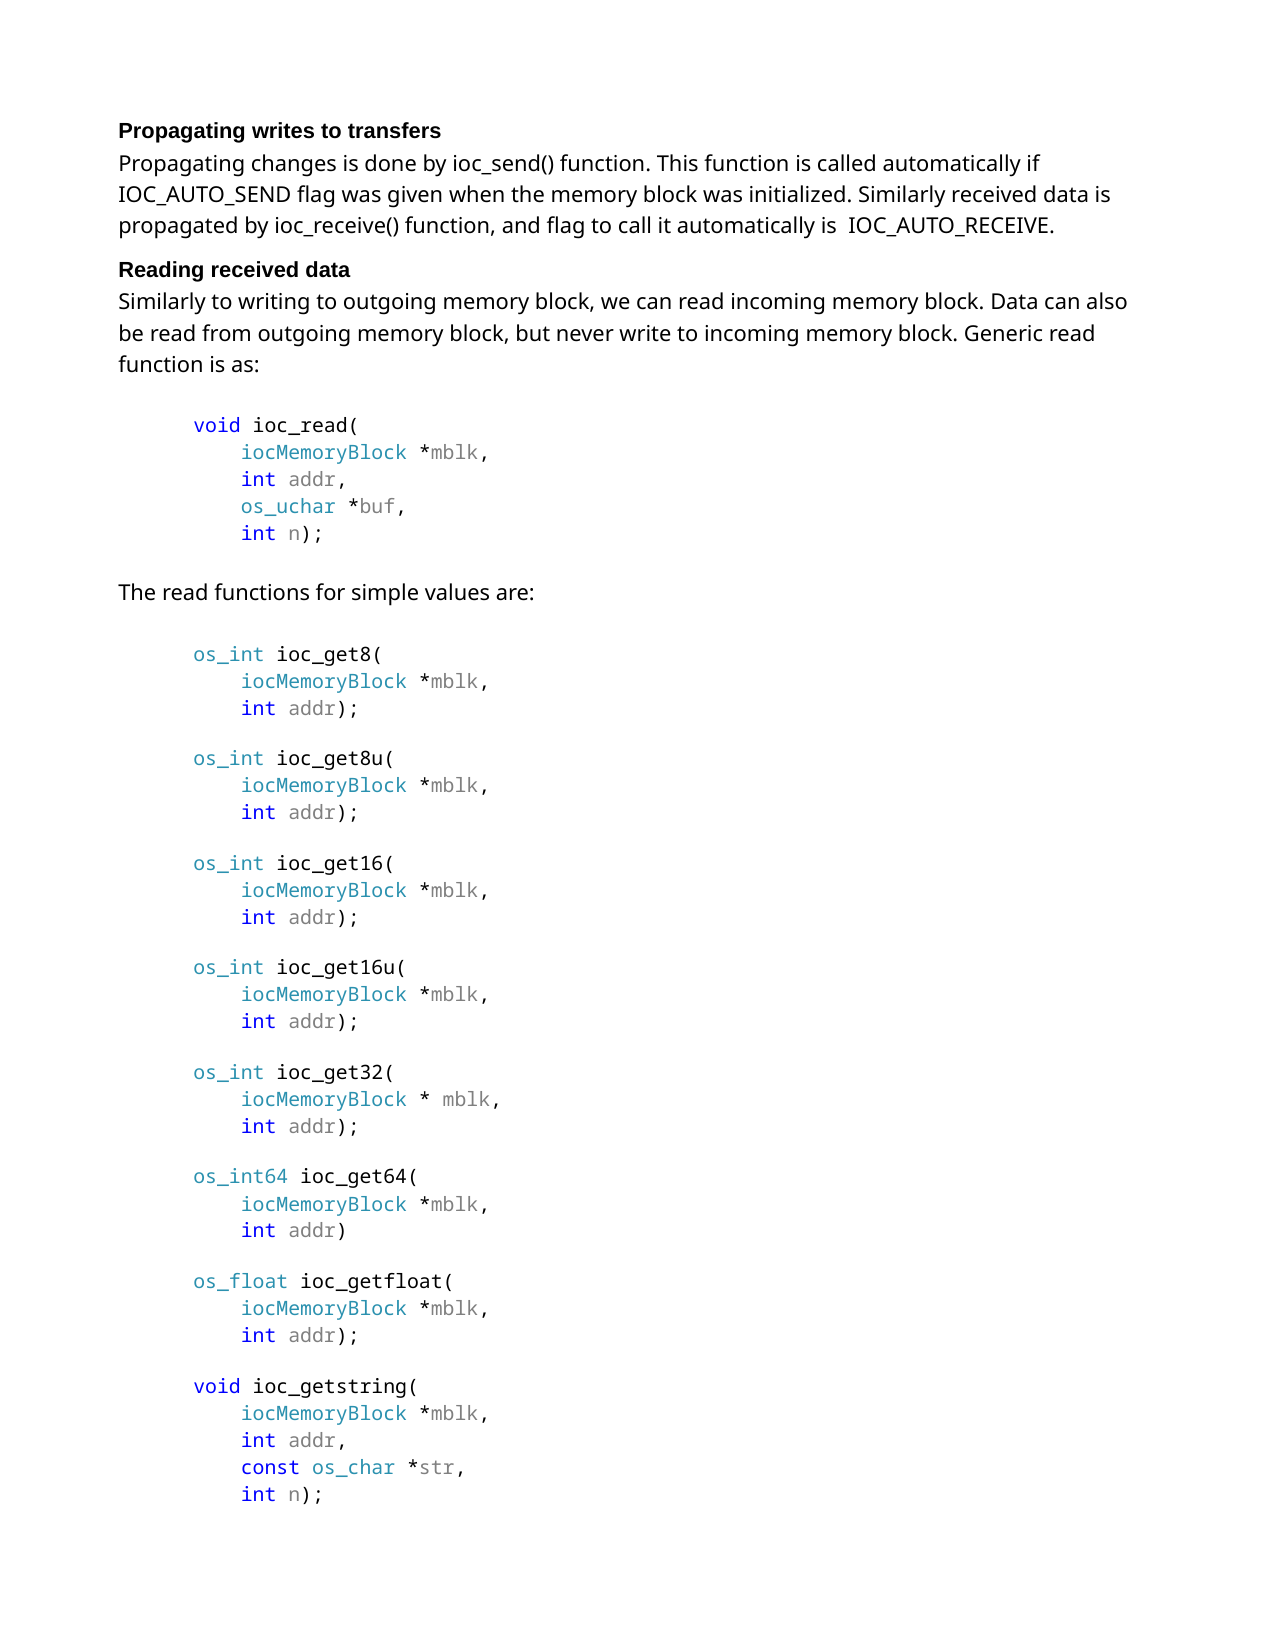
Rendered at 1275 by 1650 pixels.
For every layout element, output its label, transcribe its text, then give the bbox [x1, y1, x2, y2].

text int addr); [193, 694, 1157, 721]
text os_int ioc_get16( [193, 849, 1157, 876]
text int addr); [193, 798, 1157, 825]
text os_int ioc_get8( [193, 640, 1157, 667]
text os_int ioc_get32( [193, 1058, 1157, 1085]
text iocMemoryBlock * mblk, [193, 1085, 1157, 1112]
text iocMemoryBlock *mblk, [193, 1399, 1157, 1426]
text int addr); [193, 1112, 1157, 1139]
text os_int ioc_get16u( [193, 954, 1157, 981]
text iocMemoryBlock *mblk, [193, 667, 1157, 694]
text The read functions for simple values are: [118, 577, 1157, 607]
text int addr, [193, 465, 1157, 492]
text iocMemoryBlock *mblk, [193, 771, 1157, 798]
text int n); [193, 519, 1157, 546]
text iocMemoryBlock *mblk, [193, 1190, 1157, 1217]
text os_int ioc_get8u( [193, 744, 1157, 771]
text int addr); [193, 1321, 1157, 1348]
text void ioc_read( [193, 411, 1157, 438]
text iocMemoryBlock *mblk, [193, 438, 1157, 465]
text int addr) [193, 1217, 1157, 1244]
text iocMemoryBlock *mblk, [193, 981, 1157, 1008]
text int addr); [193, 1008, 1157, 1034]
text int addr); [193, 903, 1157, 930]
text os_uchar *buf, [193, 492, 1157, 519]
text os_float ioc_getfloat( [193, 1267, 1157, 1294]
text int n); [193, 1480, 1157, 1507]
text iocMemoryBlock *mblk, [193, 1294, 1157, 1321]
text int addr, [193, 1426, 1157, 1453]
subtitle Reading received data [118, 257, 1157, 282]
text os_int64 ioc_get64( [193, 1163, 1157, 1190]
subtitle Propagating writes to transfers [118, 118, 1157, 143]
text void ioc_getstring( [193, 1372, 1157, 1399]
text Propagating changes is done by ioc_send() function. This function is called automatically if IOC_AUTO_SEND flag was given when the memory block was initialized. Similarly received data is propagated by ioc_receive() function, and flag to call it automatically is IOC_AUTO_RECEIVE. [118, 148, 1157, 240]
text Similarly to writing to outgoing memory block, we can read incoming memory block. Data can also be read from outgoing memory block, but never write to incoming memory block. Generic read function is as: [118, 286, 1157, 378]
text const os_char *str, [193, 1453, 1157, 1480]
text iocMemoryBlock *mblk, [193, 876, 1157, 903]
